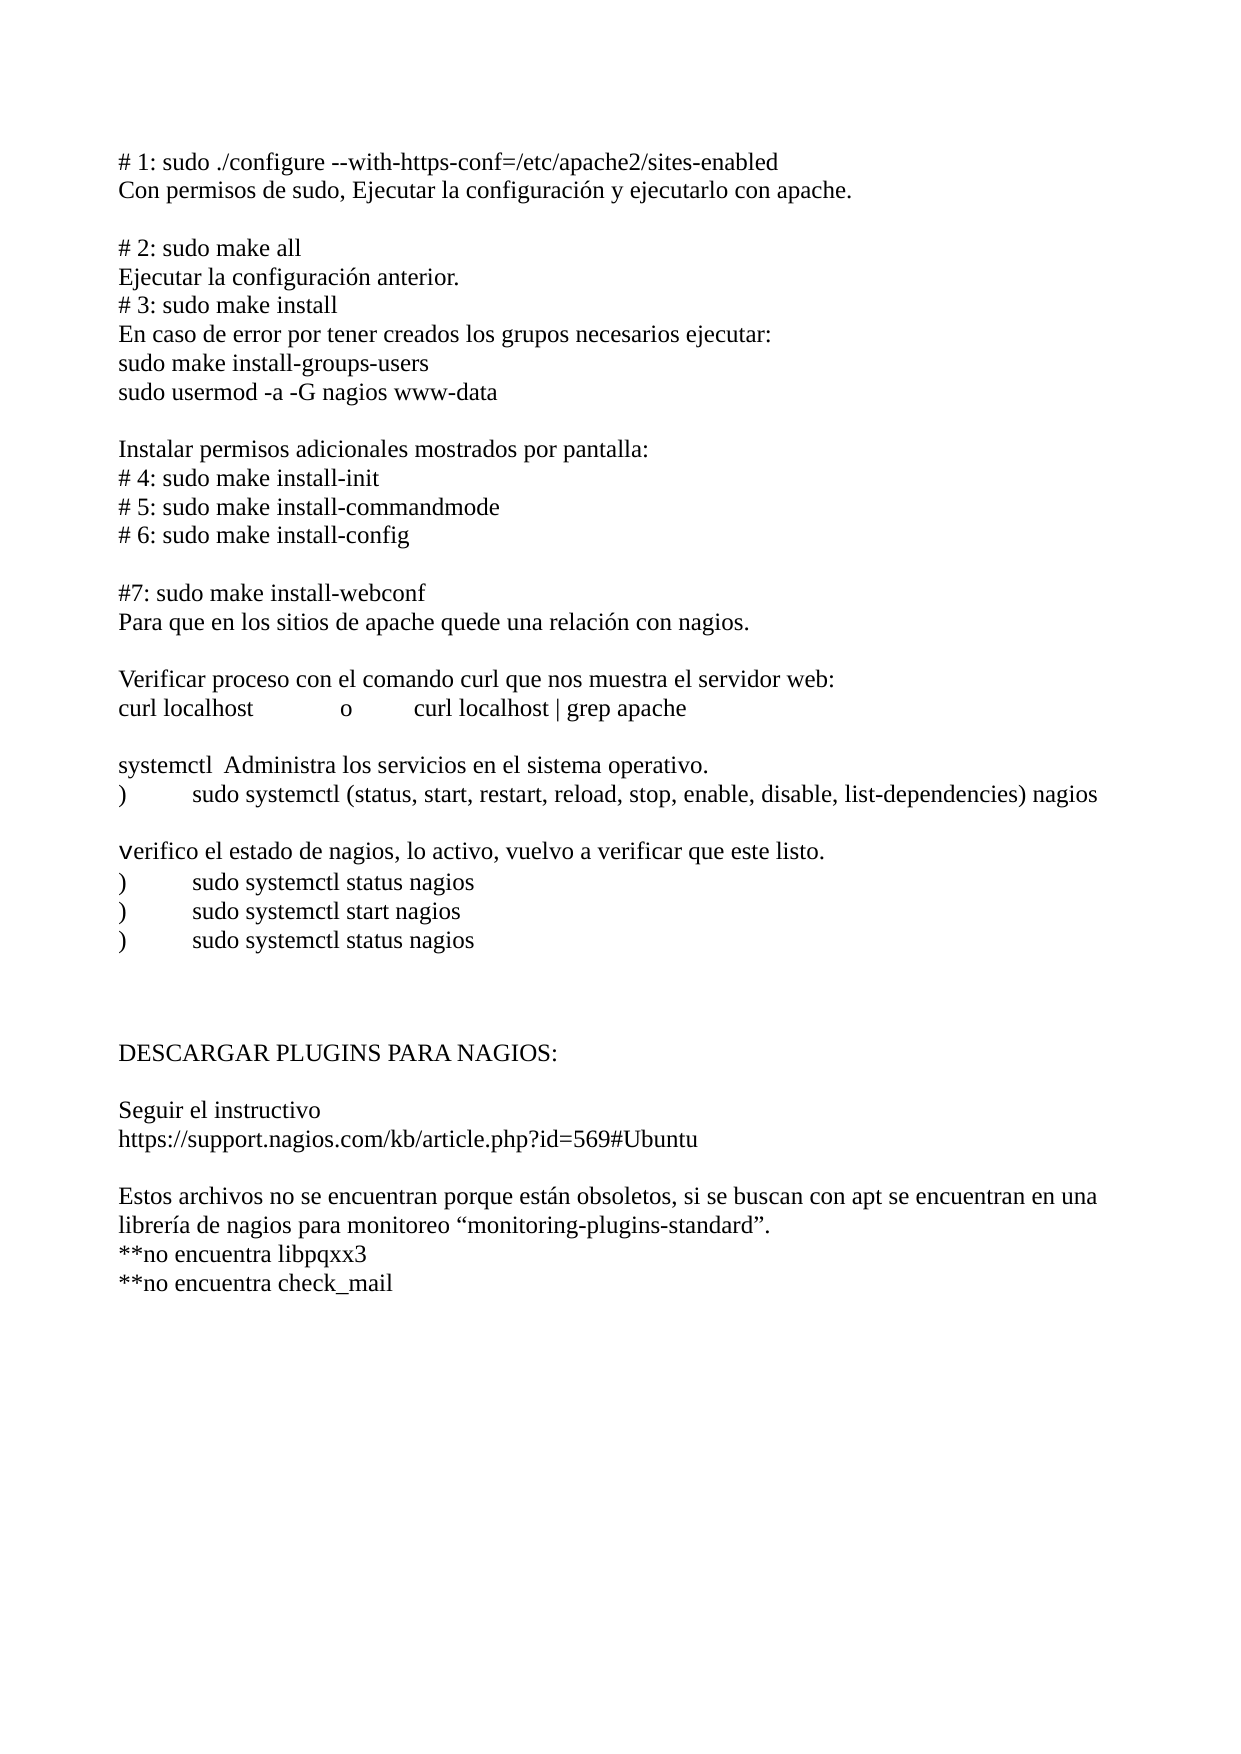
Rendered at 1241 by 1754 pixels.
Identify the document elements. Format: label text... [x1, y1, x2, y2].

text sudo make install-groups-users [118, 348, 1122, 377]
text **no encuentra check_mail [118, 1268, 1122, 1296]
text Seguir el instructivo [118, 1096, 1122, 1124]
text https://support.nagios.com/kb/article.php?id=569#Ubuntu [118, 1124, 1122, 1153]
text systemctl Administra los servicios en el sistema operativo. [118, 751, 1122, 779]
text Con permisos de sudo, Ejecutar la configuración y ejecutarlo con apache. [118, 176, 1122, 204]
text Instalar permisos adicionales mostrados por pantalla: [118, 434, 1122, 463]
text ) sudo systemctl (status, start, restart, reload, stop, enable, disable, list-dependencies) nagios [118, 779, 1122, 808]
text ) sudo systemctl start nagios [118, 896, 1122, 925]
text # 2: sudo make all [118, 233, 1122, 262]
text Para que en los sitios de apache quede una relación con nagios. [118, 607, 1122, 636]
text # 6: sudo make install-config [118, 521, 1122, 549]
text ) sudo systemctl status nagios [118, 867, 1122, 896]
text ) sudo systemctl status nagios [118, 925, 1122, 953]
text #7: sudo make install-webconf [118, 578, 1122, 607]
text Verificar proceso con el comando curl que nos muestra el servidor web: [118, 664, 1122, 693]
text Estos archivos no se encuentran porque están obsoletos, si se buscan con apt se encuentran en una librería de nagios para monitoreo “monitoring-plugins-standard”. [118, 1181, 1122, 1239]
text # 1: sudo ./configure --with-https-conf=/etc/apache2/sites-enabled [118, 147, 1122, 176]
text En caso de error por tener creados los grupos necesarios ejecutar: [118, 319, 1122, 348]
text # 5: sudo make install-commandmode [118, 492, 1122, 521]
text Ejecutar la configuración anterior. [118, 262, 1122, 291]
text **no encuentra libpqxx3 [118, 1239, 1122, 1268]
text # 4: sudo make install-init [118, 463, 1122, 492]
text # 3: sudo make install [118, 291, 1122, 319]
text curl localhost o curl localhost | grep apache [118, 693, 1122, 722]
text verifico el estado de nagios, lo activo, vuelvo a verificar que este listo. [118, 836, 1122, 867]
text sudo usermod -a -G nagios www-data [118, 377, 1122, 406]
text DESCARGAR PLUGINS PARA NAGIOS: [118, 1038, 1122, 1067]
